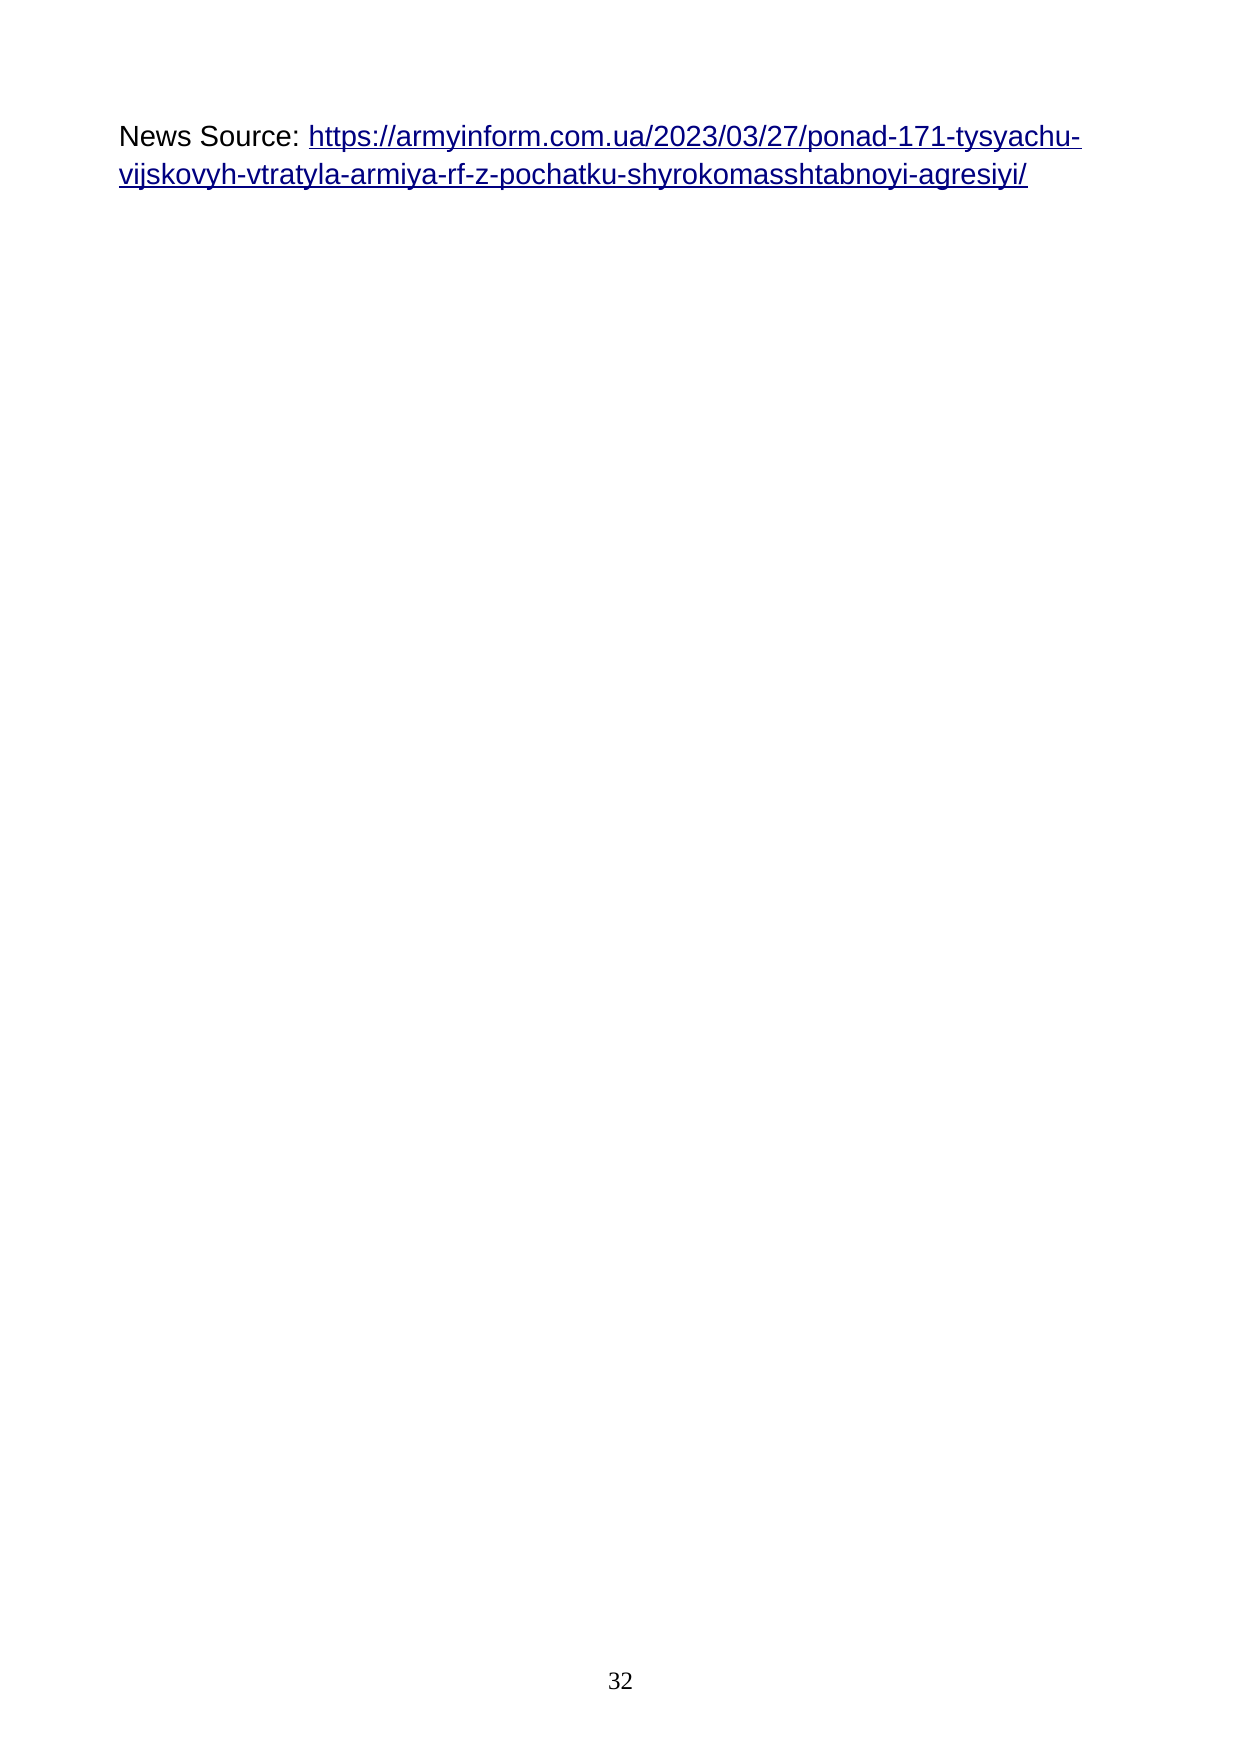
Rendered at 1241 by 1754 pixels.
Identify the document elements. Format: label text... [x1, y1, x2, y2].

text News Source: https://armyinform.com.ua/2023/03/27/ponad-171-tysyachu-vijskovyh-vtratyla-armiya-rf-z-pochatku-shyrokomasshtabnoyi-agresiyi/ [118, 118, 1122, 191]
